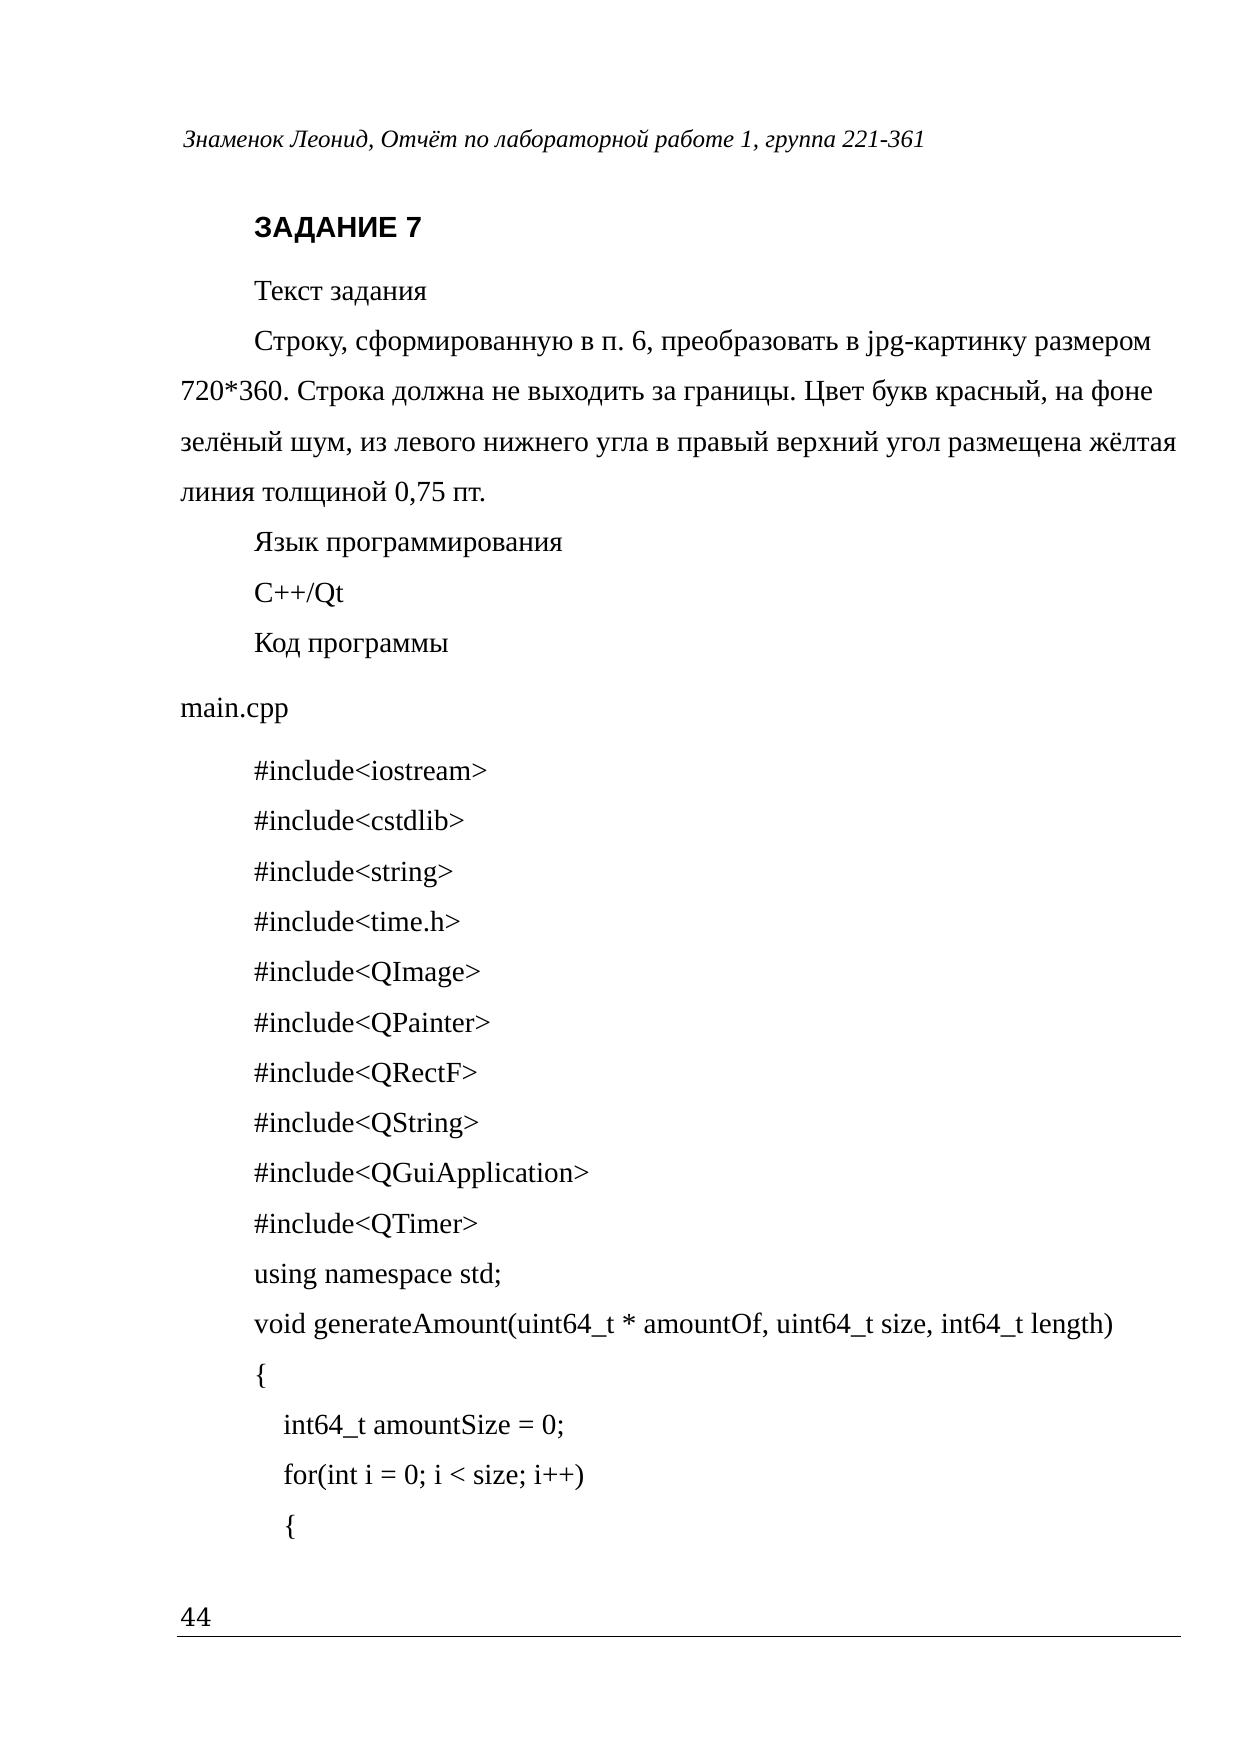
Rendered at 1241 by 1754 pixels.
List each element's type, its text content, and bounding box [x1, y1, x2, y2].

text #include<QPainter> [180, 1005, 1178, 1038]
text #include<QImage> [180, 954, 1178, 988]
text #include<string> [180, 854, 1178, 887]
text #include<QString> [180, 1105, 1178, 1139]
text Язык программирования [180, 524, 1178, 558]
text #include<QGuiApplication> [180, 1156, 1178, 1189]
text #include<iostream> [180, 753, 1178, 787]
text { [180, 1357, 1178, 1390]
text #include<time.h> [180, 904, 1178, 938]
text Текст задания [180, 273, 1178, 306]
text Строку, сформированную в п. 6, преобразовать в jpg-картинку размером 720*360. Строка должна не выходить за границы. Цвет букв красный, на фоне зелёный шум, из левого нижнего угла в правый верхний угол размещена жёлтая линия толщиной 0,75 пт. [180, 323, 1178, 508]
text { [180, 1508, 1178, 1541]
text #include<QRectF> [180, 1055, 1178, 1088]
subtitle main.cpp [180, 690, 1178, 724]
text int64_t amountSize = 0; [180, 1407, 1178, 1441]
text C++/Qt [180, 575, 1178, 608]
text Код программы [180, 625, 1178, 659]
text using namespace std; [180, 1256, 1178, 1290]
text #include<cstdlib> [180, 803, 1178, 837]
subtitle ЗАДАНИЕ 7 [254, 210, 1178, 244]
text #include<QTimer> [180, 1206, 1178, 1239]
text for(int i = 0; i < size; i++) [180, 1457, 1178, 1491]
text void generateAmount(uint64_t * amountOf, uint64_t size, int64_t length) [180, 1307, 1178, 1340]
